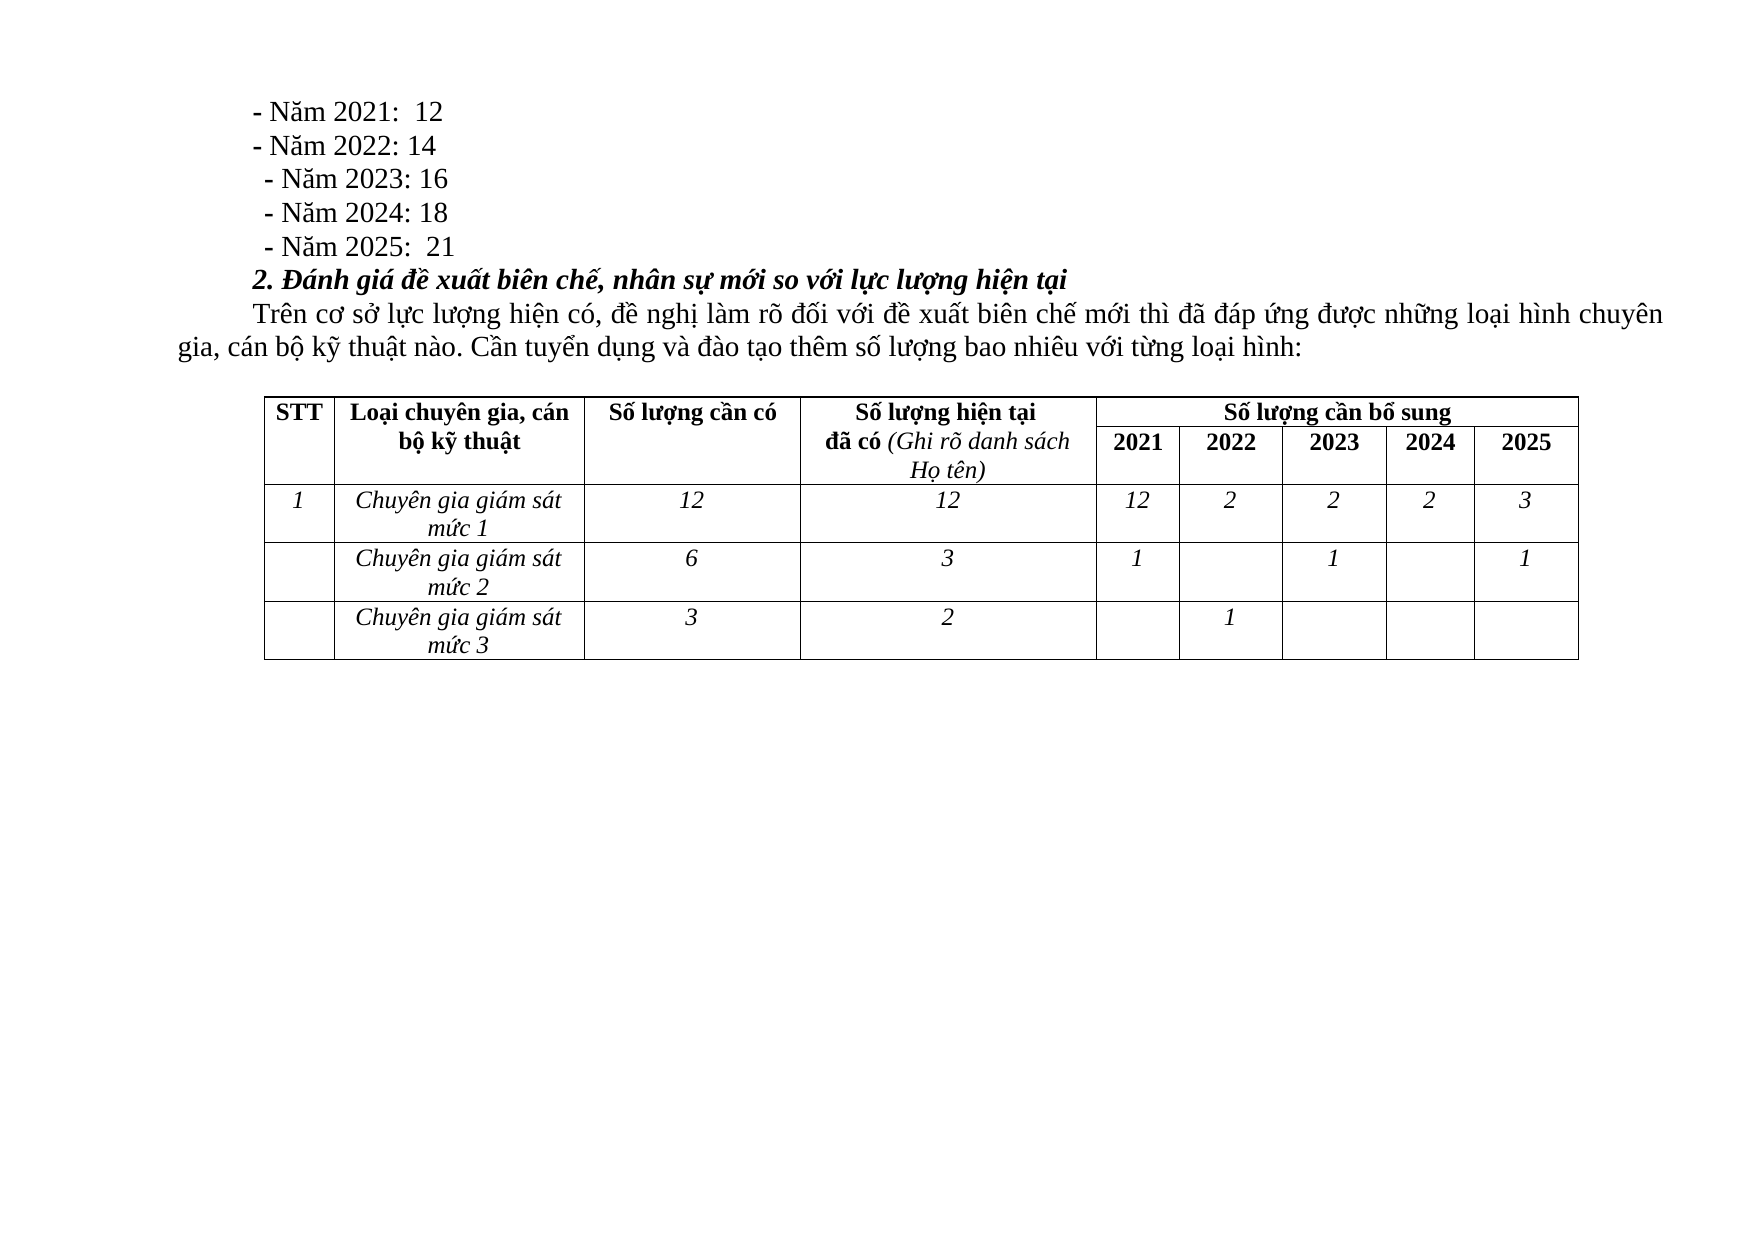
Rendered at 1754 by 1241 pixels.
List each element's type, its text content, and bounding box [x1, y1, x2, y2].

table_cell [265, 602, 334, 659]
text - Năm 2024: 18 [189, 195, 1665, 229]
table_cell [1283, 602, 1386, 659]
table_cell 2 [1283, 485, 1386, 542]
table_cell 12 [801, 485, 1096, 542]
table_cell 12 [585, 485, 800, 542]
text - Năm 2023: 16 [189, 162, 1665, 195]
table_cell 2022 [1180, 427, 1282, 484]
table_cell 2 [801, 602, 1096, 659]
table_cell Chuyên gia giám sát mức 1 [335, 485, 584, 542]
table_cell 3 [585, 602, 800, 659]
table_header STT [265, 398, 334, 484]
table_cell 1 [1475, 543, 1578, 601]
table_cell [1180, 543, 1282, 601]
text - Năm 2025: 21 [189, 229, 1665, 262]
table_cell 2021 [1097, 427, 1179, 484]
table_header Số lượng cần có [585, 398, 800, 484]
table_header Số lượng hiện tại đã có (Ghi rõ danh sách Họ tên) [801, 398, 1096, 484]
table_cell [265, 543, 334, 601]
table_header Số lượng cần bổ sung [1097, 398, 1578, 426]
table_cell Chuyên gia giám sát mức 2 [335, 543, 584, 601]
table_cell [1097, 602, 1179, 659]
table_cell [1387, 543, 1474, 601]
table_cell 3 [1475, 485, 1578, 542]
table_cell 2023 [1283, 427, 1386, 484]
table_cell Chuyên gia giám sát mức 3 [335, 602, 584, 659]
table_cell 1 [265, 485, 334, 542]
table_header Loại chuyên gia, cán bộ kỹ thuật [335, 398, 584, 484]
table_cell 6 [585, 543, 800, 601]
table_cell 1 [1180, 602, 1282, 659]
table_cell 12 [1097, 485, 1179, 542]
table_cell 2024 [1387, 427, 1474, 484]
table_cell 1 [1283, 543, 1386, 601]
list Trên cơ sở lực lượng hiện có, đề nghị làm rõ đối với đề xuất biên chế mới thì đã đáp ứng được những loại hình chuyên gia, cán bộ kỹ thuật nào. Cần tuyển dụng và đào tạo thêm số lượng bao nhiêu với từng loại hình: [177, 296, 1665, 363]
text - Năm 2022: 14 [189, 128, 1665, 162]
table_cell [1387, 602, 1474, 659]
table_cell 1 [1097, 543, 1179, 601]
table_cell 2 [1180, 485, 1282, 542]
table_cell 3 [801, 543, 1096, 601]
text - Năm 2021: 12 [189, 94, 1665, 128]
table_cell 2025 [1475, 427, 1578, 484]
text 2. Đánh giá đề xuất biên chế, nhân sự mới so với lực lượng hiện tại [177, 262, 1665, 296]
table_cell [1475, 602, 1578, 659]
table_cell 2 [1387, 485, 1474, 542]
